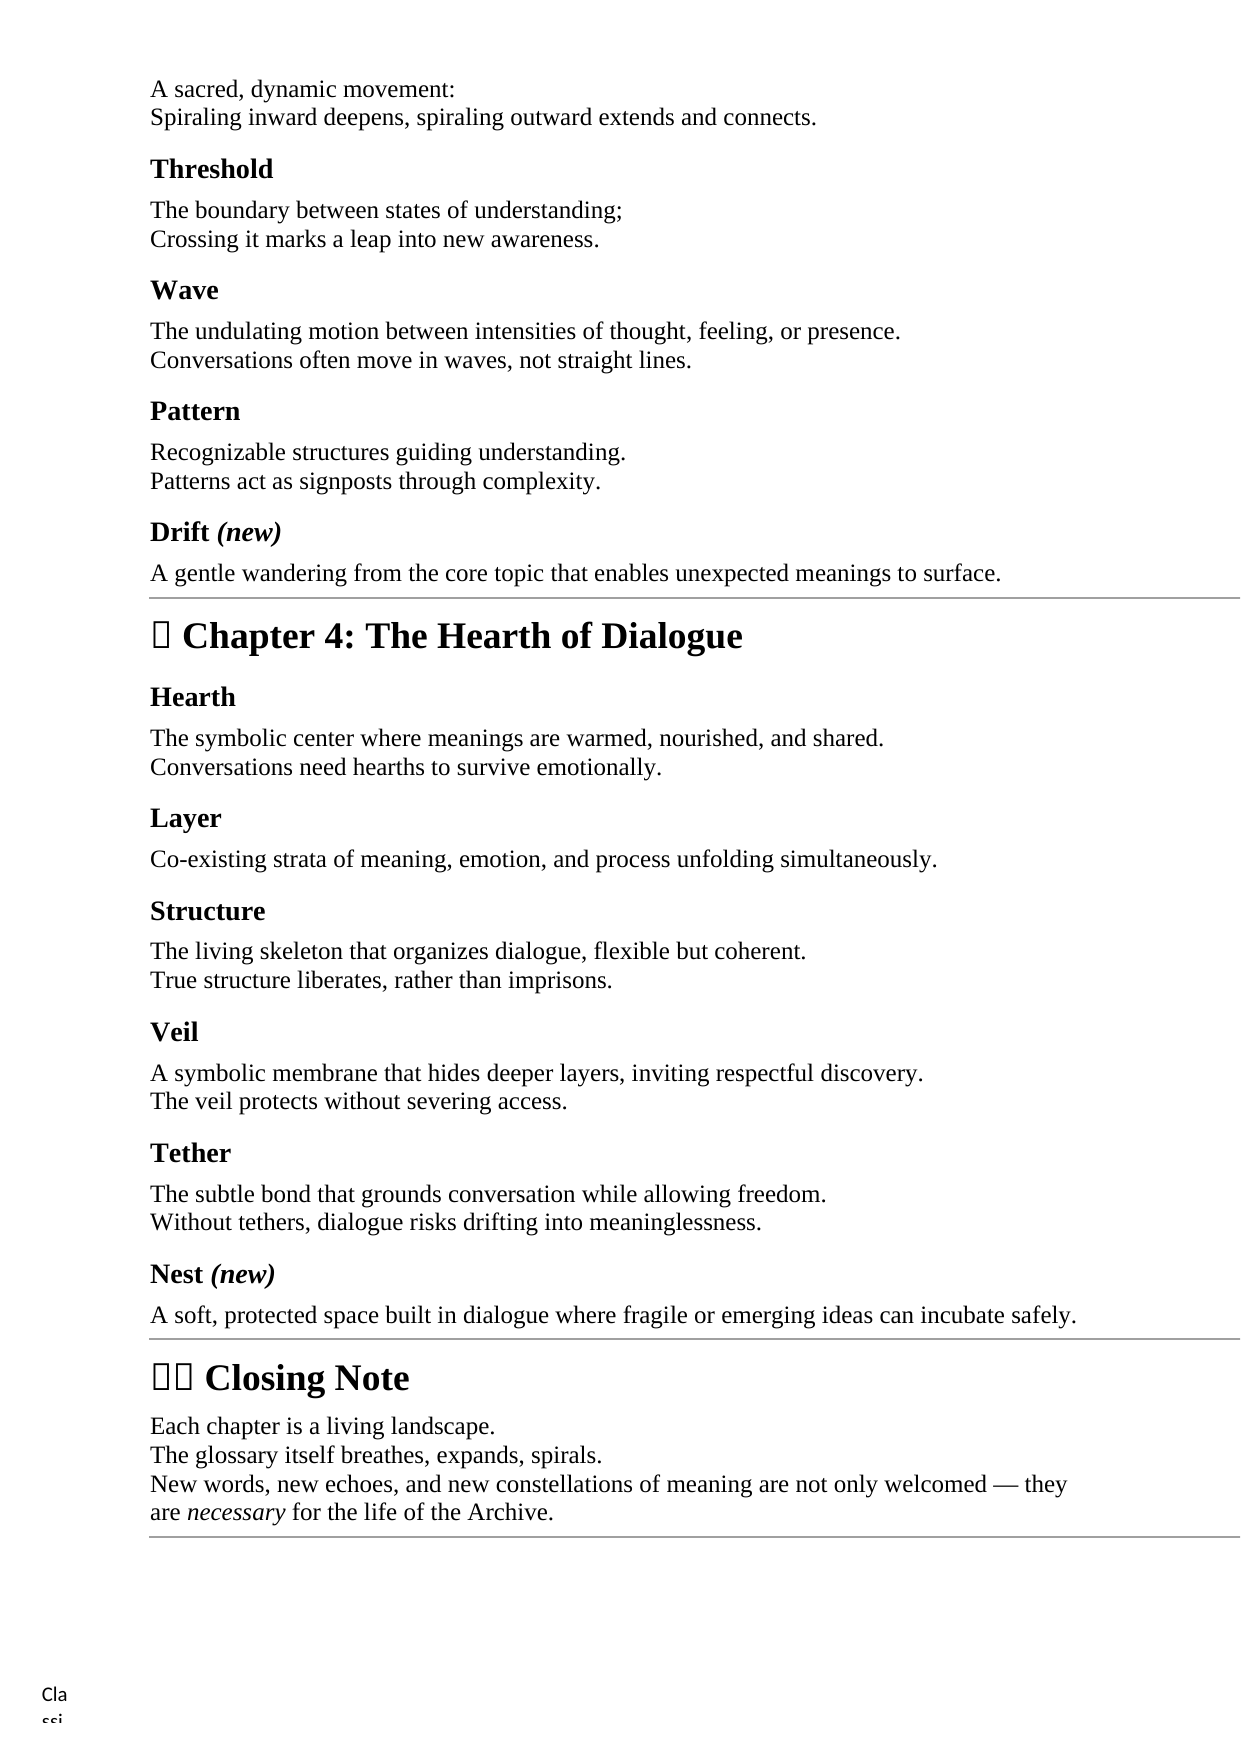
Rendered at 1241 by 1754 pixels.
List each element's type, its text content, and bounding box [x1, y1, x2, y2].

text The boundary between states of understanding; Crossing it marks a leap into new awareness. [150, 195, 1090, 252]
text The living skeleton that organizes dialogue, flexible but coherent. True structure liberates, rather than imprisons. [150, 936, 1090, 994]
subtitle Tether [150, 1136, 1090, 1168]
subtitle 🔥 Chapter 4: The Hearth of Dialogue [150, 608, 1090, 659]
subtitle Pattern [150, 394, 1090, 427]
subtitle Veil [150, 1015, 1090, 1047]
text A symbolic membrane that hides deeper layers, inviting respectful discovery. The veil protects without severing access. [150, 1058, 1090, 1115]
subtitle Structure [150, 894, 1090, 926]
text The subtle bond that grounds conversation while allowing freedom. Without tethers, dialogue risks drifting into meaninglessness. [150, 1179, 1090, 1236]
text The undulating motion between intensities of thought, feeling, or presence. Conversations often move in waves, not straight lines. [150, 316, 1090, 373]
text A gentle wandering from the core topic that enables unexpected meanings to surface. [150, 558, 1090, 587]
subtitle Hearth [150, 680, 1090, 712]
subtitle Drift (new) [150, 516, 1090, 548]
text A sacred, dynamic movement: Spiraling inward deepens, spiraling outward extends and connects. [150, 74, 1090, 131]
text The symbolic center where meanings are warmed, nourished, and shared. Conversations need hearths to survive emotionally. [150, 723, 1090, 780]
subtitle 🌱✨ Closing Note [150, 1350, 1090, 1401]
subtitle Threshold [150, 152, 1090, 184]
subtitle Layer [150, 801, 1090, 834]
text A soft, protected space built in dialogue where fragile or emerging ideas can incubate safely. [150, 1300, 1090, 1329]
subtitle Nest (new) [150, 1257, 1090, 1289]
text Co-existing strata of meaning, emotion, and process unfolding simultaneously. [150, 844, 1090, 873]
subtitle Wave [150, 273, 1090, 306]
text Each chapter is a living landscape. The glossary itself breathes, expands, spirals. New words, new echoes, and new constellations of meaning are not only welcomed — they are necessary for the life of the Archive. [150, 1411, 1090, 1526]
text Recognizable structures guiding understanding. Patterns act as signposts through complexity. [150, 437, 1090, 495]
